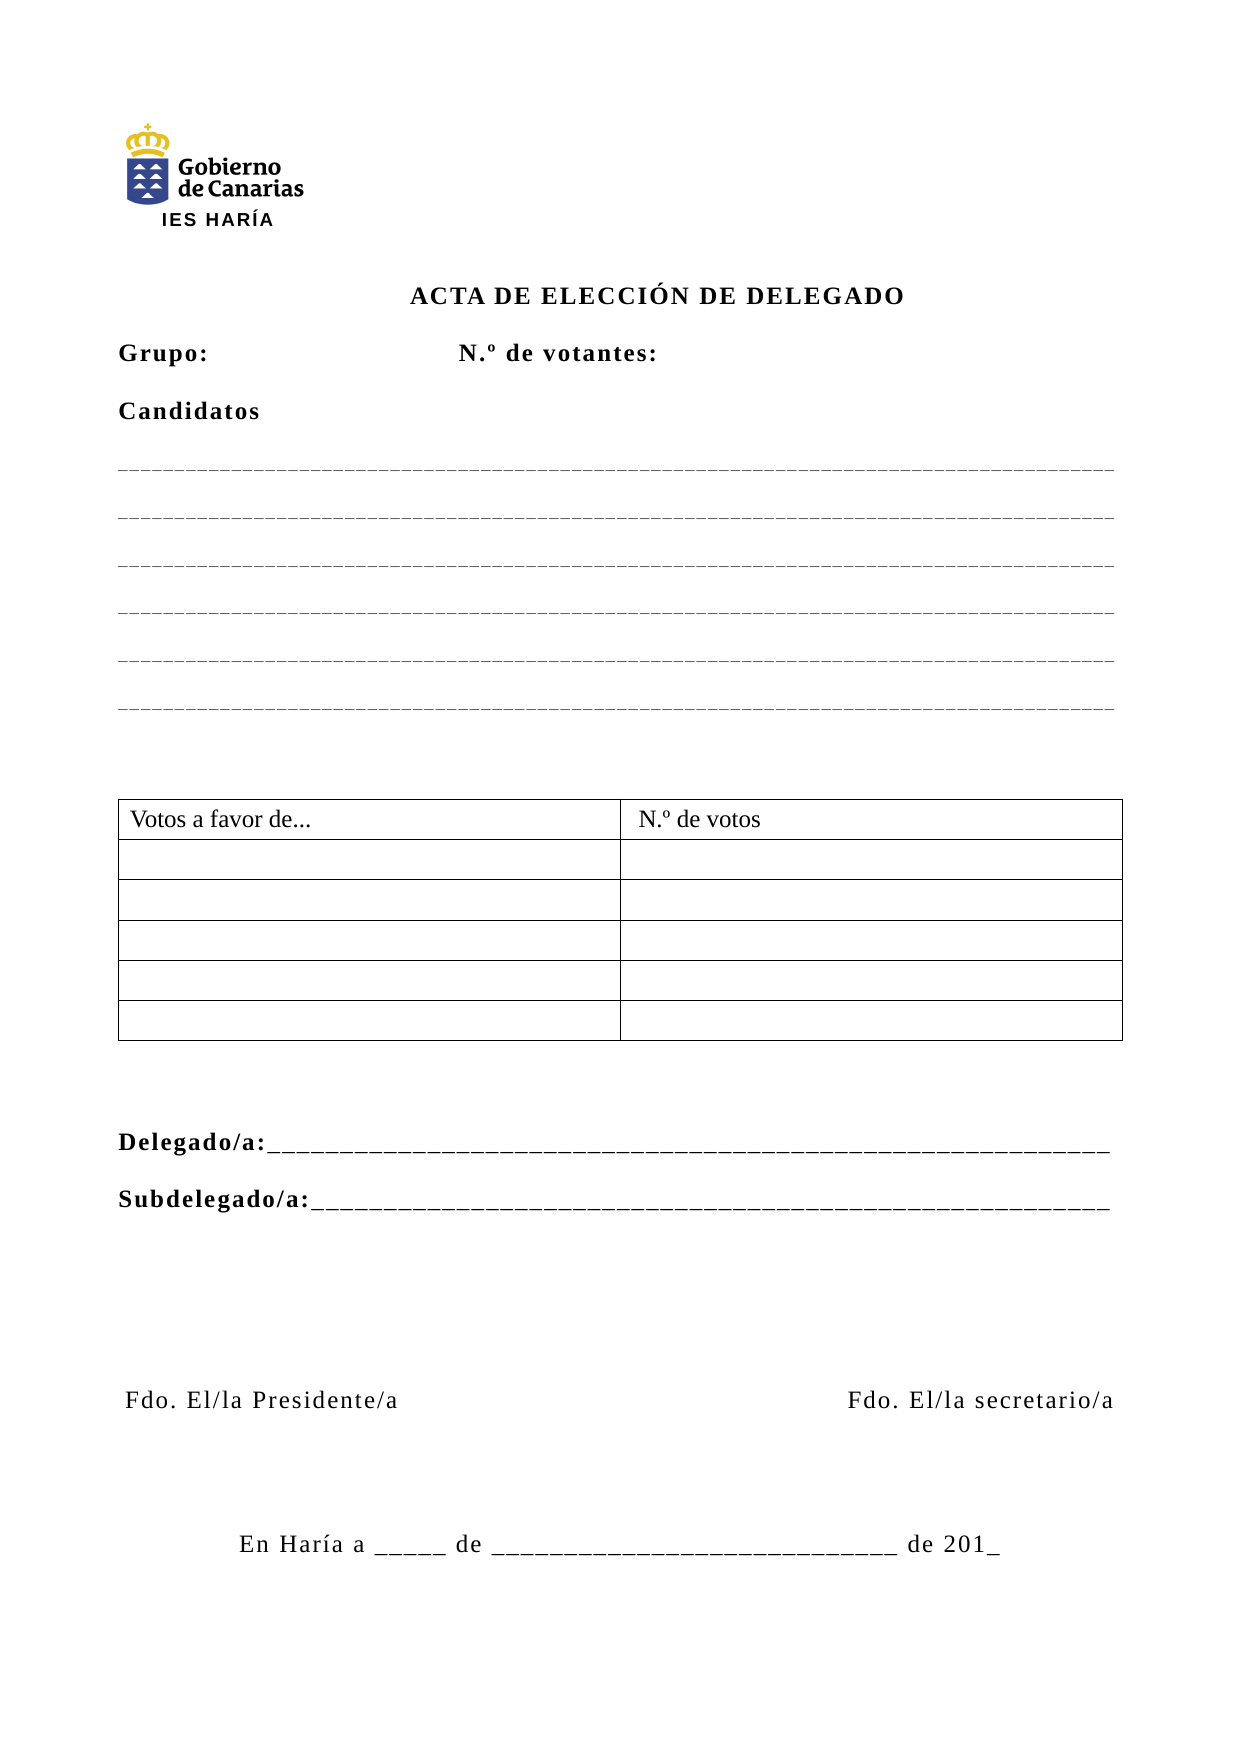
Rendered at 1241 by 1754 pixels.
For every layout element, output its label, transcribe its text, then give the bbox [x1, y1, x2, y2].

table_cell [621, 1001, 1122, 1040]
text ________________________________________________________________________________________ [118, 693, 1122, 712]
text Grupo: N.º de votantes: [118, 338, 1122, 367]
table_header N.º de votos [621, 800, 1122, 839]
table_cell [119, 921, 620, 960]
text IES HARÍA [118, 209, 1122, 231]
table_cell [119, 840, 620, 879]
table_cell [119, 961, 620, 1000]
text ________________________________________________________________________________________ [118, 597, 1122, 616]
text Candidatos [118, 396, 1122, 425]
text En Haría a _____ de ____________________________ de 201_ [118, 1529, 1122, 1558]
text ACTA DE ELECCIÓN DE DELEGADO [118, 281, 1122, 310]
table_cell [119, 1001, 620, 1040]
text Subdelegado/a:_______________________________________________________ [118, 1184, 1122, 1213]
text ________________________________________________________________________________________ [118, 453, 1122, 473]
text ________________________________________________________________________________________ [118, 549, 1122, 568]
table_cell [621, 840, 1122, 879]
table_cell [621, 921, 1122, 960]
text Delegado/a:__________________________________________________________ [118, 1127, 1122, 1156]
picture [118, 118, 306, 209]
text ________________________________________________________________________________________ [118, 645, 1122, 664]
table_cell [621, 961, 1122, 1000]
table_cell [119, 880, 620, 919]
table_header Votos a favor de... [119, 800, 620, 839]
text ________________________________________________________________________________________ [118, 501, 1122, 521]
text Fdo. El/la Presidente/a Fdo. El/la secretario/a [118, 1386, 1122, 1414]
table_cell [621, 880, 1122, 919]
